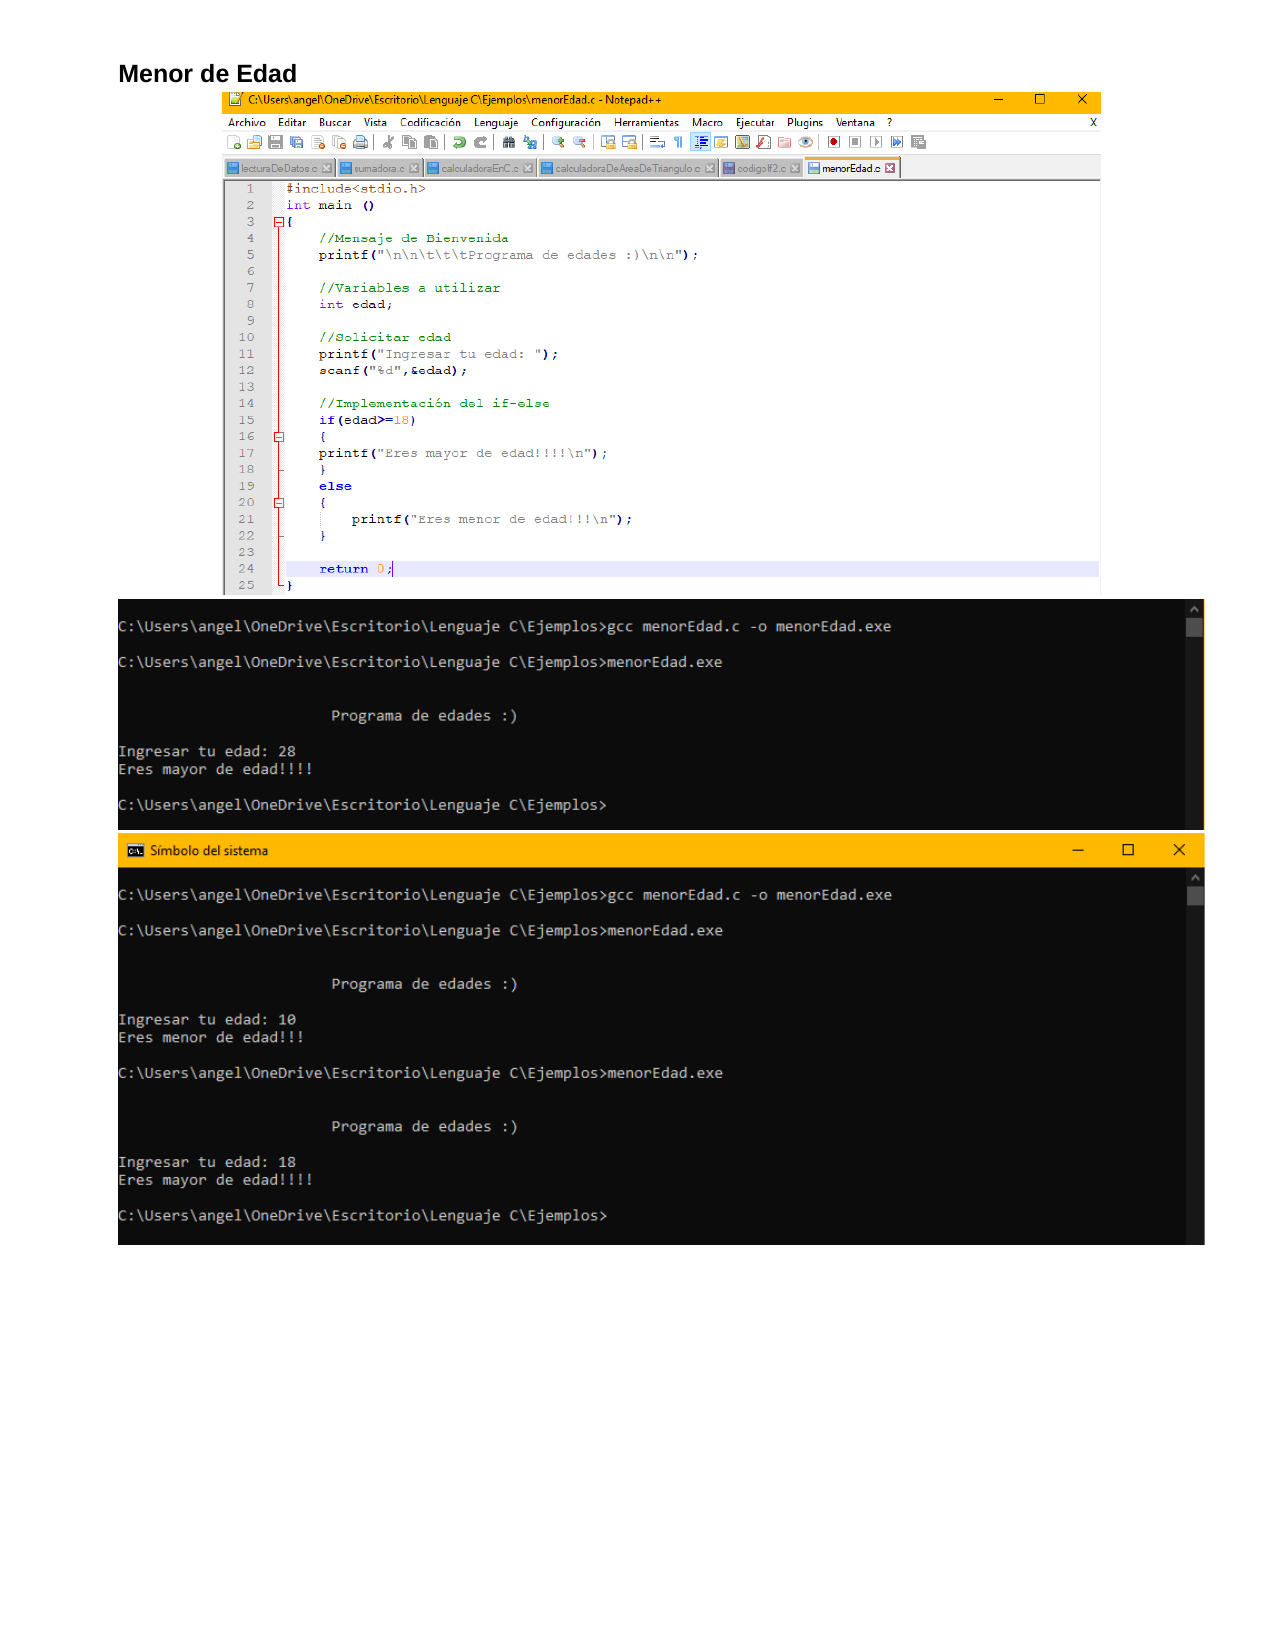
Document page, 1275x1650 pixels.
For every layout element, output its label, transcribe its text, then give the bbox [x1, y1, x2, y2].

text Menor de Edad [118, 59, 1205, 88]
